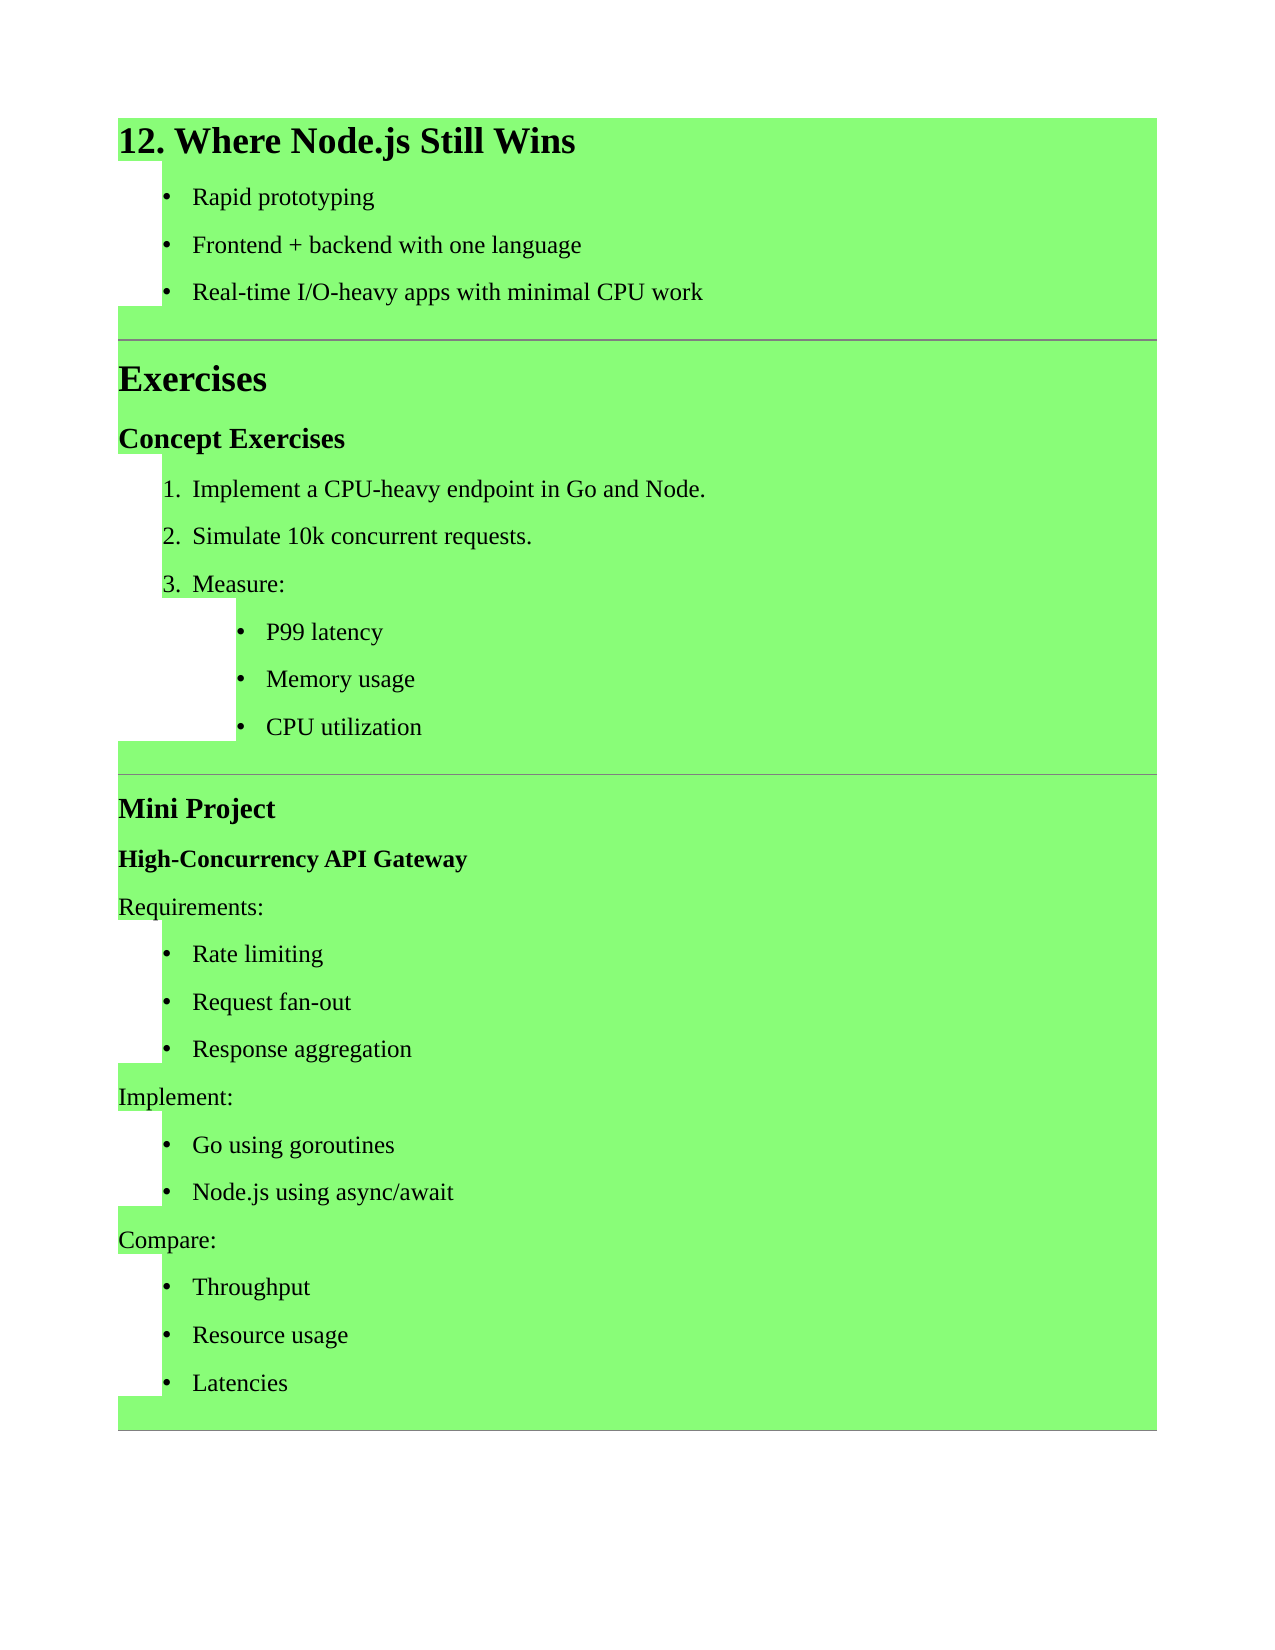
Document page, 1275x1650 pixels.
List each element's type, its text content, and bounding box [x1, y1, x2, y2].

list Implement a CPU-heavy endpoint in Go and Node. [162, 474, 1157, 503]
list Response aggregation [162, 1034, 1157, 1063]
list Latencies [162, 1368, 1157, 1396]
list Go using goroutines [162, 1130, 1157, 1158]
list CPU utilization [236, 712, 1157, 741]
list Measure: [162, 569, 1157, 598]
text Compare: [118, 1225, 1157, 1254]
list Node.js using async/await [162, 1177, 1157, 1206]
subtitle Exercises [118, 357, 1157, 400]
subtitle 12. Where Node.js Still Wins [118, 118, 1157, 161]
list Rate limiting [162, 939, 1157, 968]
list Memory usage [236, 664, 1157, 693]
subtitle Mini Project [118, 791, 1157, 824]
subtitle Concept Exercises [118, 421, 1157, 454]
list Rapid prototyping [162, 182, 1157, 211]
list P99 latency [236, 617, 1157, 645]
list Simulate 10k concurrent requests. [162, 521, 1157, 550]
text Implement: [118, 1082, 1157, 1111]
list Throughput [162, 1272, 1157, 1301]
list Real-time I/O-heavy apps with minimal CPU work [162, 277, 1157, 306]
list Request fan-out [162, 987, 1157, 1016]
text Requirements: [118, 892, 1157, 920]
list Resource usage [162, 1320, 1157, 1349]
list Frontend + backend with one language [162, 230, 1157, 259]
text High-Concurrency API Gateway [118, 844, 1157, 873]
